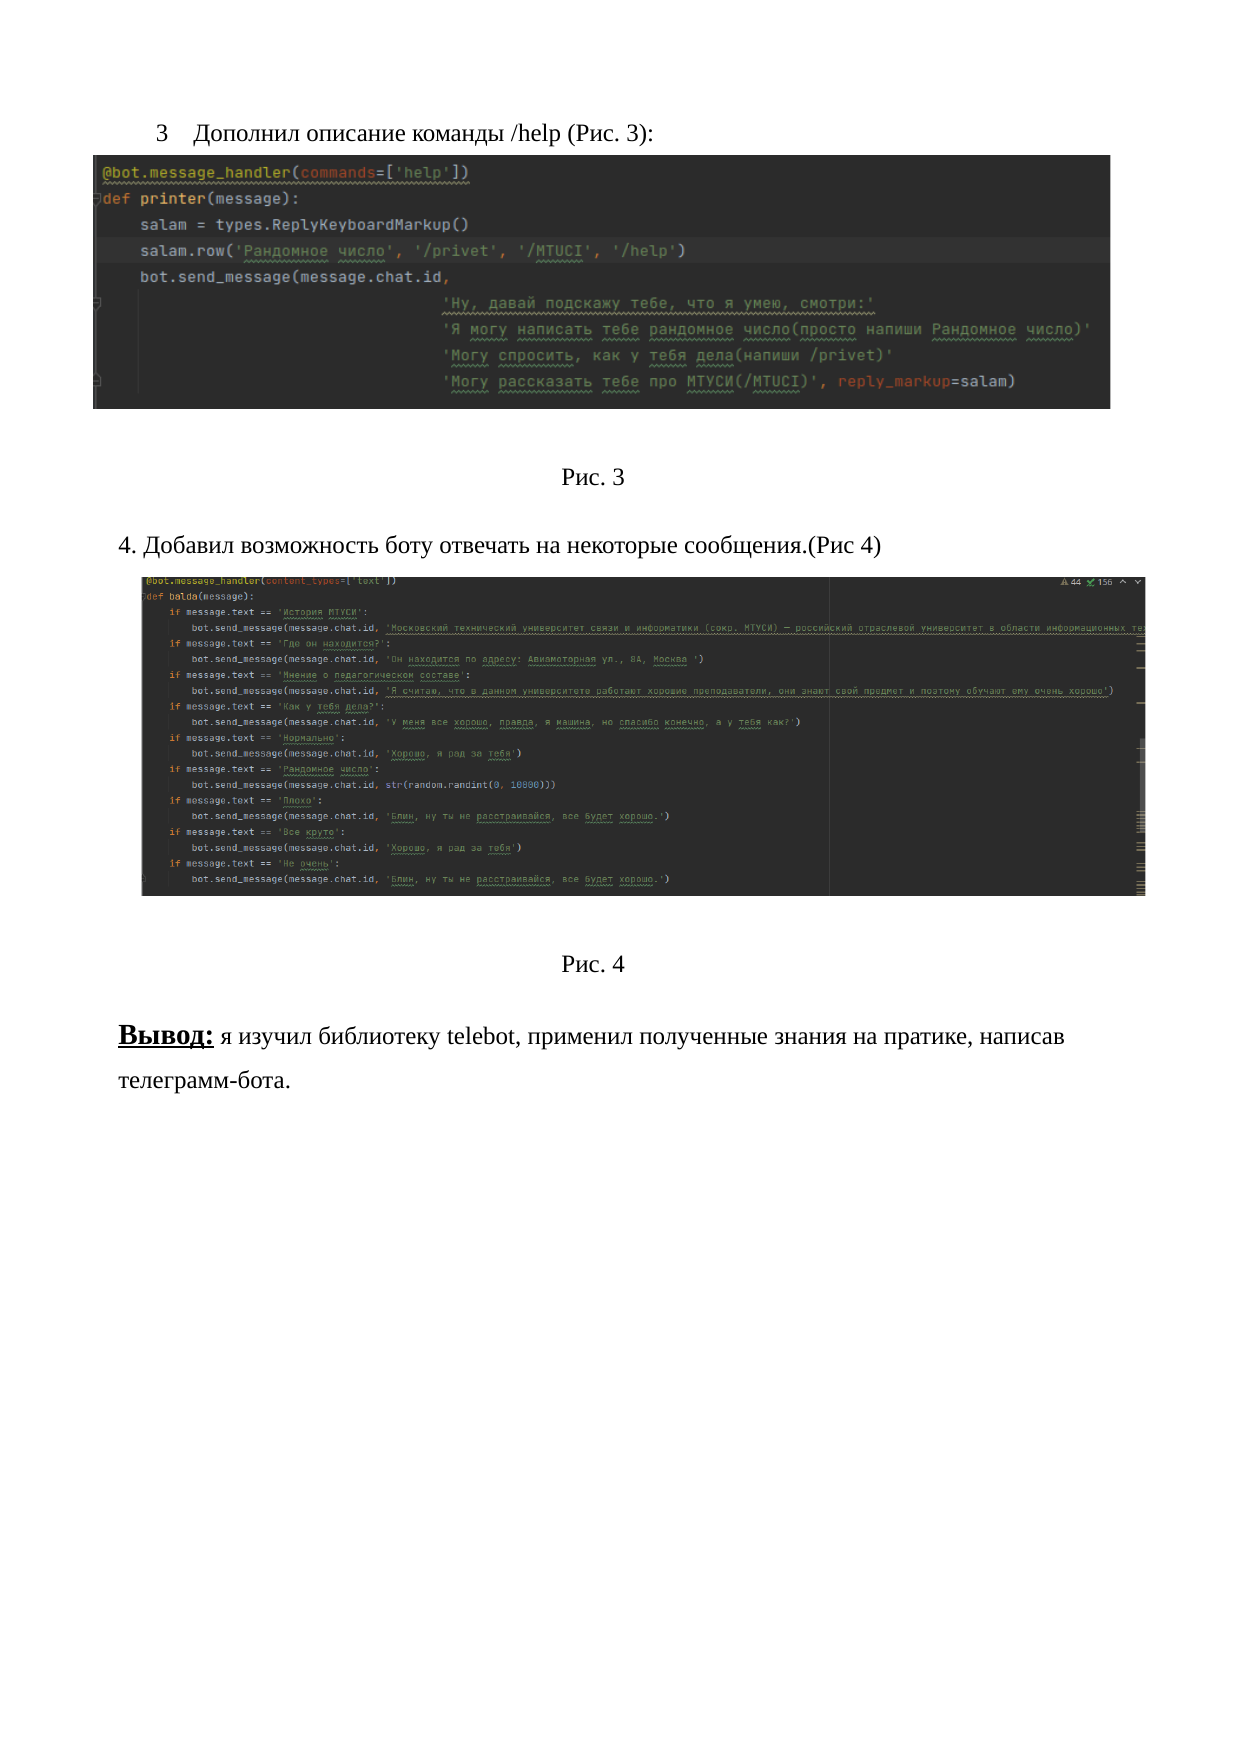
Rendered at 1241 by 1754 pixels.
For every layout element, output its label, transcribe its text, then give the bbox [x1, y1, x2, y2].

text Вывод: я изучил библиотеку telebot, применил полученные знания на пратике, написав телеграмм-бота. [118, 1017, 1122, 1094]
picture [93, 155, 1111, 409]
text 4. Добавил возможность боту отвечать на некоторые сообщения.(Рис 4) [118, 530, 1122, 559]
list Дополнил описание команды /help (Рис. 3): [156, 118, 1122, 147]
text Рис. 3 [118, 186, 1122, 491]
text Рис. 4 [193, 896, 1122, 978]
picture [141, 577, 1146, 896]
